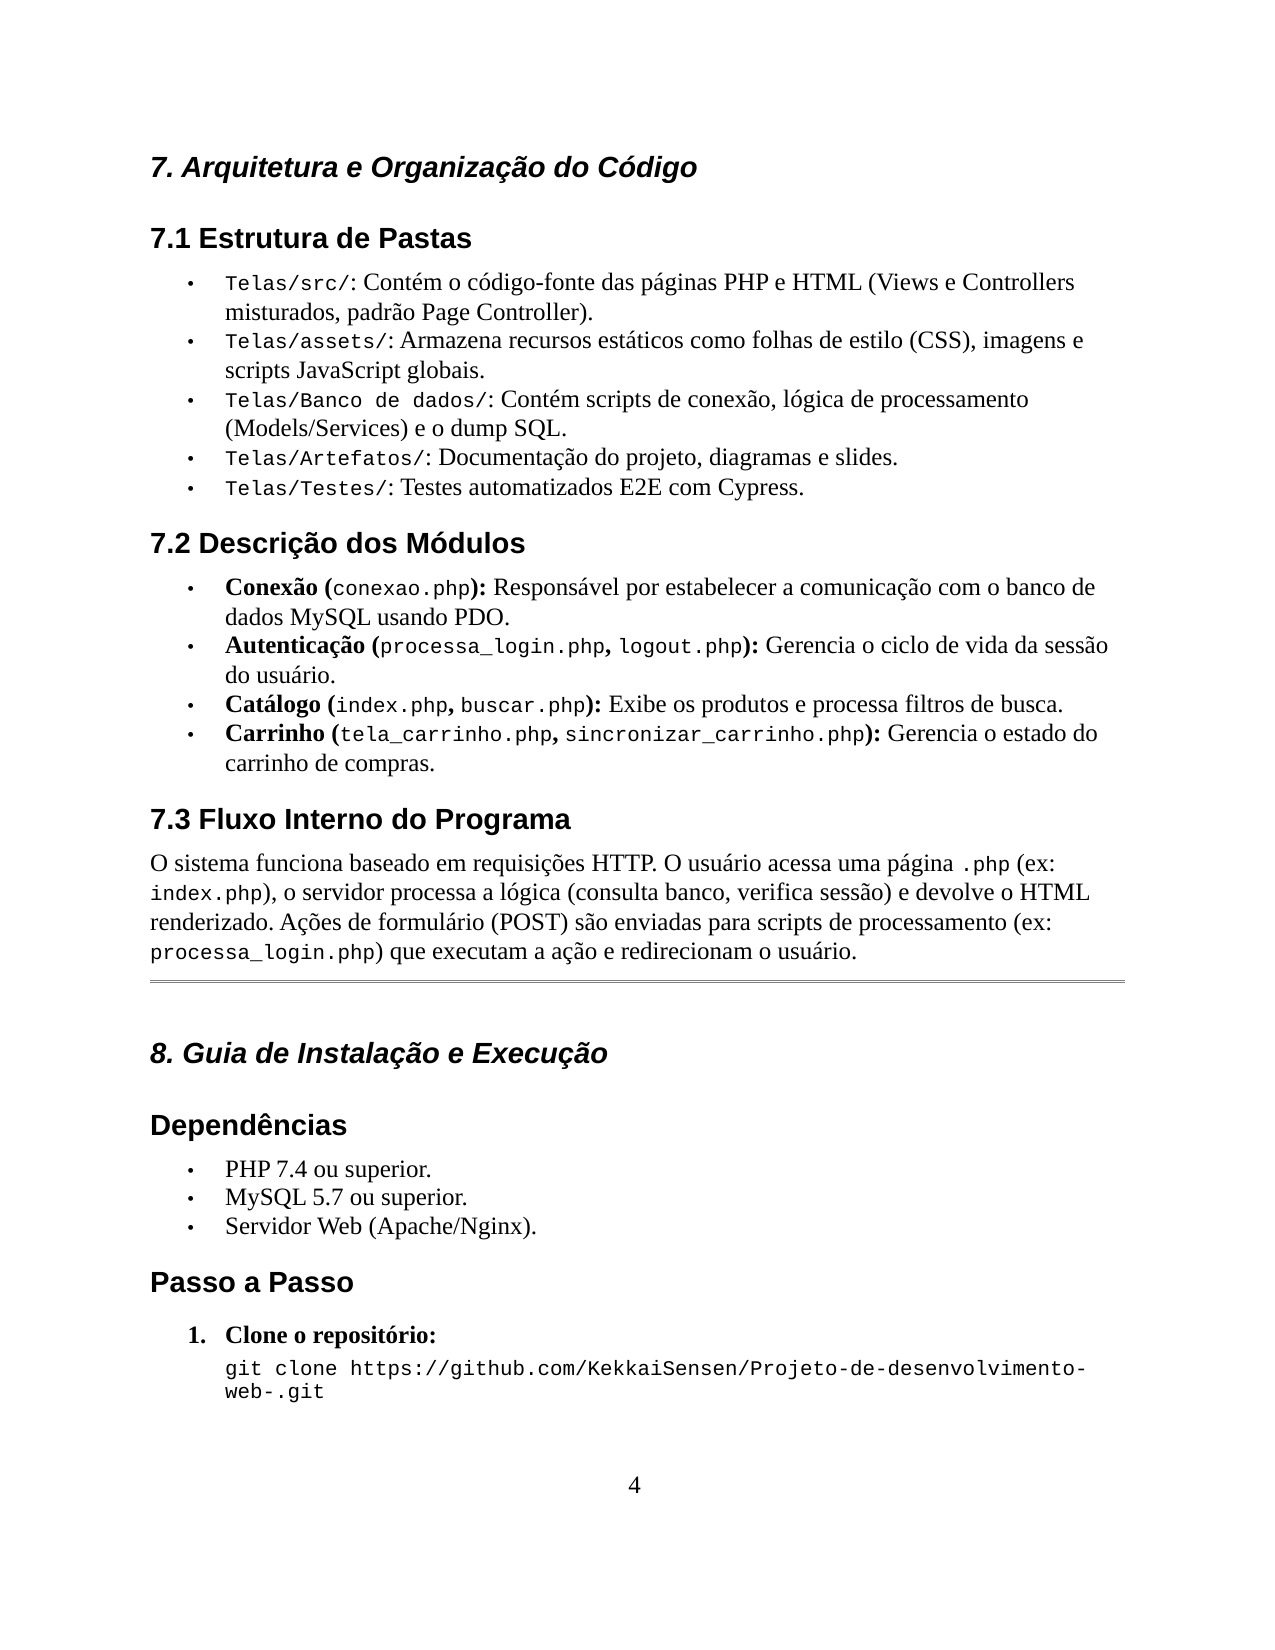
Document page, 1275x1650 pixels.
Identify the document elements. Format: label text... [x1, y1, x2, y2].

subtitle Passo a Passo [150, 1265, 1125, 1298]
list Telas/assets/: Armazena recursos estáticos como folhas de estilo (CSS), imagens e scripts JavaScript globais. [187, 325, 1125, 384]
subtitle 7. Arquitetura e Organização do Código [150, 150, 1125, 183]
list Servidor Web (Apache/Nginx). [187, 1211, 1125, 1240]
text O sistema funciona baseado em requisições HTTP. O usuário acessa uma página .php (ex: index.php), o servidor processa a lógica (consulta banco, verifica sessão) e devolve o HTML renderizado. Ações de formulário (POST) são enviadas para scripts de processamento (ex: processa_login.php) que executam a ação e redirecionam o usuário. [150, 848, 1125, 965]
list Telas/Testes/: Testes automatizados E2E com Cypress. [187, 472, 1125, 501]
list PHP 7.4 ou superior. [187, 1154, 1125, 1182]
list MySQL 5.7 ou superior. [187, 1182, 1125, 1211]
list Telas/Banco de dados/: Contém scripts de conexão, lógica de processamento (Models/Services) e o dump SQL. [187, 384, 1125, 442]
subtitle 7.1 Estrutura de Pastas [150, 221, 1125, 254]
list Autenticação (processa_login.php, logout.php): Gerencia o ciclo de vida da sessão do usuário. [187, 631, 1125, 689]
list Telas/Artefatos/: Documentação do projeto, diagramas e slides. [187, 442, 1125, 472]
subtitle 7.2 Descrição dos Módulos [150, 526, 1125, 560]
list Catálogo (index.php, buscar.php): Exibe os produtos e processa filtros de busca. [187, 689, 1125, 718]
subtitle 8. Guia de Instalação e Execução [150, 1037, 1125, 1070]
subtitle Dependências [150, 1108, 1125, 1141]
list git clone https://github.com/KekkaiSensen/Projeto-de-desenvolvimento-web-.git [187, 1358, 1125, 1405]
list Telas/src/: Contém o código-fonte das páginas PHP e HTML (Views e Controllers misturados, padrão Page Controller). [187, 267, 1125, 325]
list Clone o repositório: [187, 1320, 1125, 1349]
list Conexão (conexao.php): Responsável por estabelecer a comunicação com o banco de dados MySQL usando PDO. [187, 572, 1125, 631]
list Carrinho (tela_carrinho.php, sincronizar_carrinho.php): Gerencia o estado do carrinho de compras. [187, 718, 1125, 777]
subtitle 7.3 Fluxo Interno do Programa [150, 802, 1125, 835]
